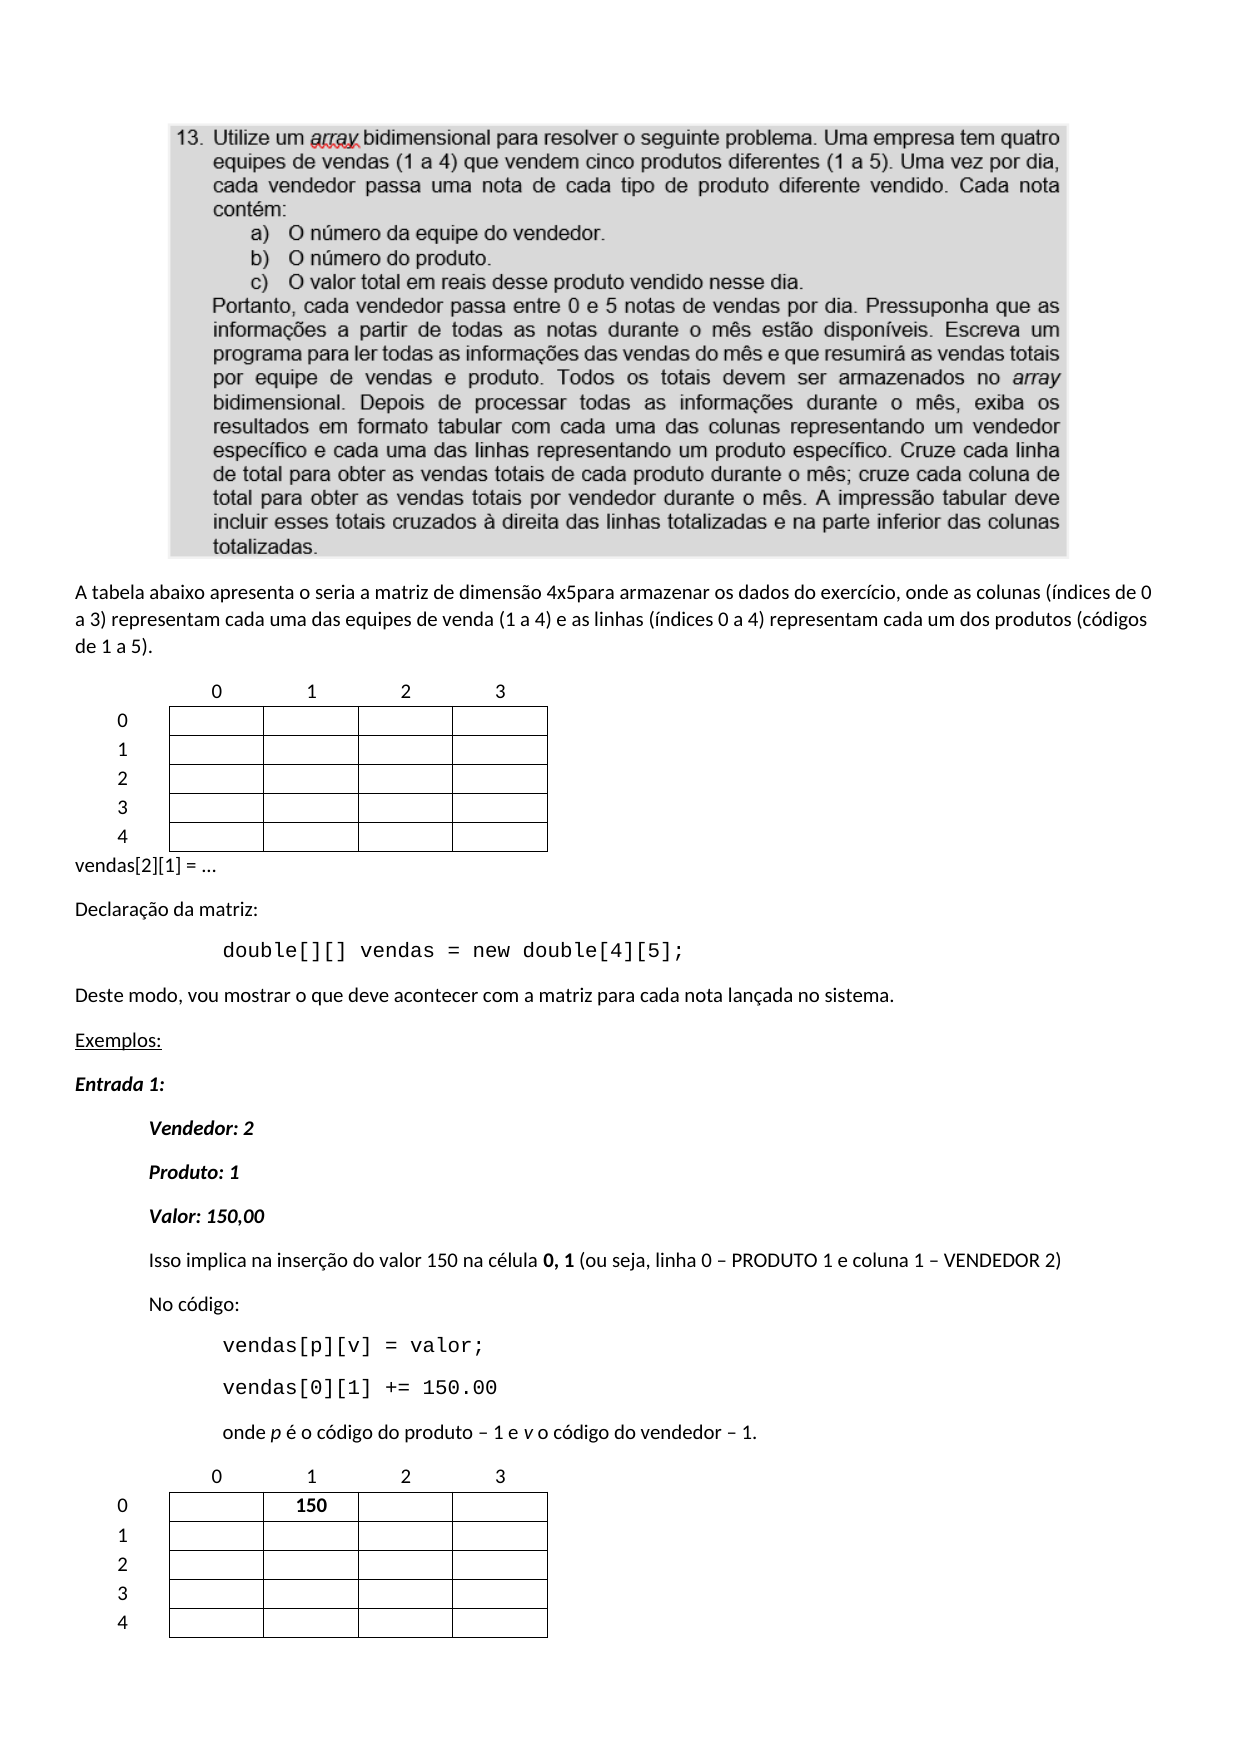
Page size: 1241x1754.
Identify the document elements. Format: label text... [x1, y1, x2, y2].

table_cell 0 [75, 706, 169, 735]
table_cell [264, 1580, 358, 1608]
text double[][] vendas = new double[4][5]; [75, 940, 1165, 964]
table_cell [453, 765, 547, 793]
table_header 1 [264, 1464, 358, 1492]
table_cell [453, 823, 547, 851]
table_cell [359, 823, 452, 851]
table_cell 2 [75, 1550, 169, 1579]
table_cell [170, 707, 263, 735]
text Produto: 1 [75, 1159, 1165, 1184]
table_cell 1 [75, 735, 169, 764]
table_cell [264, 794, 358, 822]
table_cell [264, 1522, 358, 1550]
table_header 1 [264, 678, 358, 706]
text Isso implica na inserção do valor 150 na célula 0, 1 (ou seja, linha 0 – PRODUTO 1 e coluna 1 – VENDEDOR 2) [75, 1247, 1165, 1272]
text vendas[0][1] += 150.00 [149, 1377, 1165, 1401]
text Vendedor: 2 [75, 1115, 1165, 1140]
table_header 0 [170, 678, 264, 706]
table_cell [264, 1609, 358, 1637]
table_cell [453, 794, 547, 822]
table_cell [359, 1580, 452, 1608]
text Declaração da matriz: [75, 896, 1165, 922]
table_cell [170, 736, 263, 764]
table_cell [453, 1609, 547, 1637]
table_cell [264, 765, 358, 793]
text Deste modo, vou mostrar o que deve acontecer com a matriz para cada nota lançada no sistema. [75, 983, 1165, 1008]
table_cell 3 [75, 1579, 169, 1608]
table_cell [453, 1580, 547, 1608]
table_cell 4 [75, 822, 169, 851]
table_cell [453, 1522, 547, 1550]
table_cell [359, 1551, 452, 1579]
table_cell [453, 1493, 547, 1521]
table_cell [359, 794, 452, 822]
text No código: [75, 1291, 1165, 1317]
table_cell [359, 736, 452, 764]
table_cell [170, 1580, 263, 1608]
table_cell [264, 707, 358, 735]
table_cell [453, 1551, 547, 1579]
table_cell 2 [75, 764, 169, 793]
table_header 2 [359, 678, 453, 706]
table_cell [359, 1609, 452, 1637]
table_cell [453, 707, 547, 735]
text onde p é o código do produto – 1 e v o código do vendedor – 1. [149, 1419, 1165, 1445]
table_cell [359, 1522, 452, 1550]
text Valor: 150,00 [75, 1203, 1165, 1228]
text Exemplos: [75, 1027, 1165, 1052]
table_cell [170, 1551, 263, 1579]
table_cell [359, 765, 452, 793]
table_cell [170, 1609, 263, 1637]
table_header 3 [453, 1464, 547, 1492]
table_header [75, 1464, 169, 1492]
table_cell 0 [75, 1492, 169, 1521]
table_header 2 [359, 1464, 453, 1492]
table_cell [170, 794, 263, 822]
table_cell [170, 823, 263, 851]
table_cell [359, 707, 452, 735]
text vendas[2][1] = ... [75, 852, 1165, 878]
picture [163, 121, 1078, 559]
table_cell [170, 1522, 263, 1550]
table_cell [264, 823, 358, 851]
table_header 0 [170, 1464, 264, 1492]
table_cell [170, 1493, 263, 1521]
table_cell 4 [75, 1608, 169, 1637]
table_cell 3 [75, 793, 169, 822]
text vendas[p][v] = valor; [149, 1335, 1165, 1359]
text A tabela abaixo apresenta o seria a matriz de dimensão 4x5para armazenar os dados do exercício, onde as colunas (índices de 0 a 3) representam cada uma das equipes de venda (1 a 4) e as linhas (índices 0 a 4) representam cada um dos produtos (códigos de 1 a 5). [75, 122, 1165, 659]
table_cell [453, 736, 547, 764]
table_cell [264, 736, 358, 764]
table_cell 150 [264, 1493, 358, 1521]
table_cell 1 [75, 1521, 169, 1550]
table_header 3 [453, 678, 547, 706]
table_header [75, 678, 169, 706]
text Entrada 1: [75, 1071, 1165, 1096]
table_cell [264, 1551, 358, 1579]
table_cell [170, 765, 263, 793]
table_cell [359, 1493, 452, 1521]
